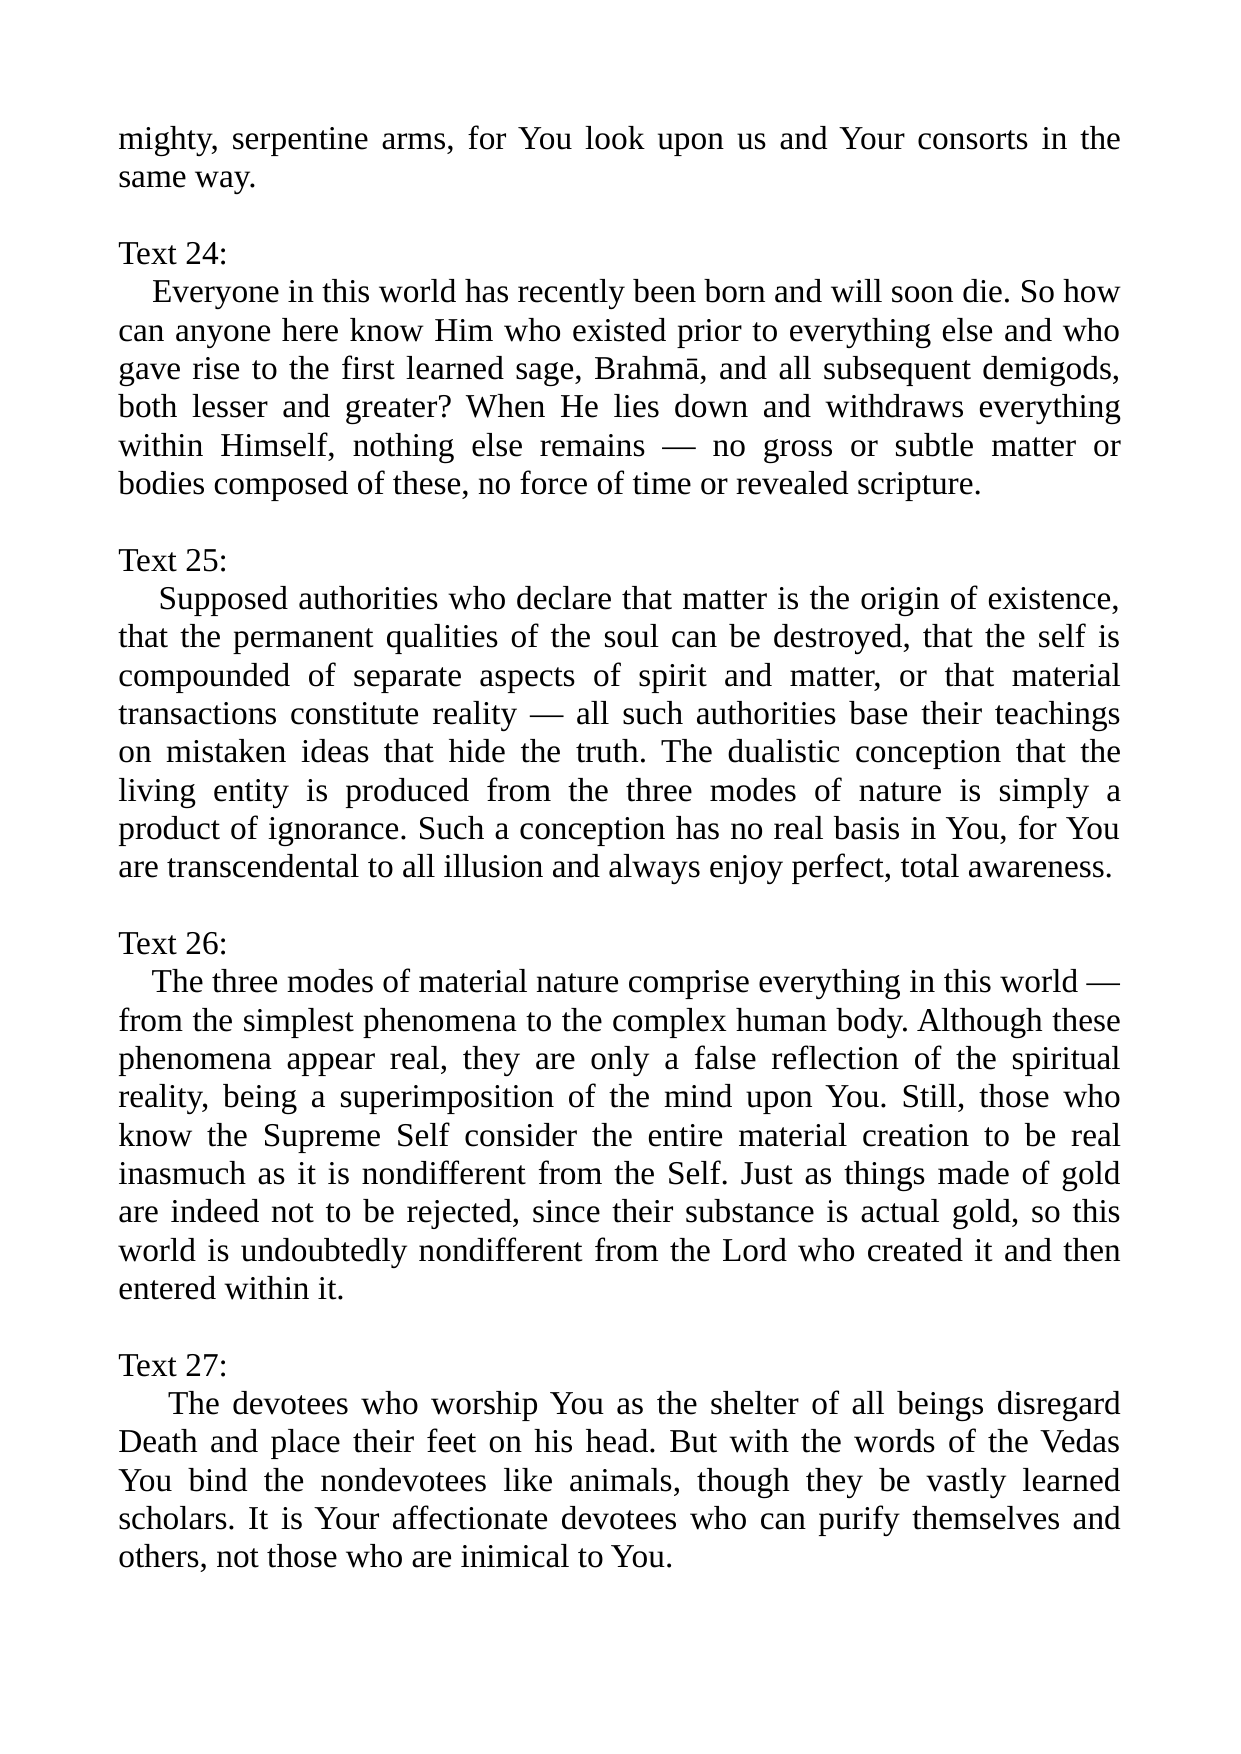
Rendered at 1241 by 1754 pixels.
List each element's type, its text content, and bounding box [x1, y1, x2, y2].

text Text 26: [118, 923, 1122, 961]
text Everyone in this world has recently been born and will soon die. So how can anyone here know Him who existed prior to everything else and who gave rise to the first learned sage, Brahmā, and all subsequent demigods, both lesser and greater? When He lies down and withdraws everything within Himself, nothing else remains — no gross or subtle matter or bodies composed of these, no force of time or revealed scripture. [118, 271, 1122, 501]
text Text 25: [118, 540, 1122, 578]
text Text 24: [118, 233, 1122, 271]
text Supposed authorities who declare that matter is the origin of existence, that the permanent qualities of the soul can be destroyed, that the self is compounded of separate aspects of spirit and matter, or that material transactions constitute reality — all such authorities base their teachings on mistaken ideas that hide the truth. The dualistic conception that the living entity is produced from the three modes of nature is simply a product of ignorance. Such a conception has no real basis in You, for You are transcendental to all illusion and always enjoy perfect, total awareness. [118, 578, 1122, 885]
text mighty, serpentine arms, for You look upon us and Your consorts in the same way. [118, 118, 1122, 195]
text The devotees who worship You as the shelter of all beings disregard Death and place their feet on his head. But with the words of the Vedas You bind the nondevotees like animals, though they be vastly learned scholars. It is Your affectionate devotees who can purify themselves and others, not those who are inimical to You. [118, 1383, 1122, 1575]
text Text 27: [118, 1345, 1122, 1383]
text The three modes of material nature comprise everything in this world — from the simplest phenomena to the complex human body. Although these phenomena appear real, they are only a false reflection of the spiritual reality, being a superimposition of the mind upon You. Still, those who know the Supreme Self consider the entire material creation to be real inasmuch as it is nondifferent from the Self. Just as things made of gold are indeed not to be rejected, since their substance is actual gold, so this world is undoubtedly nondifferent from the Lord who created it and then entered within it. [118, 961, 1122, 1306]
